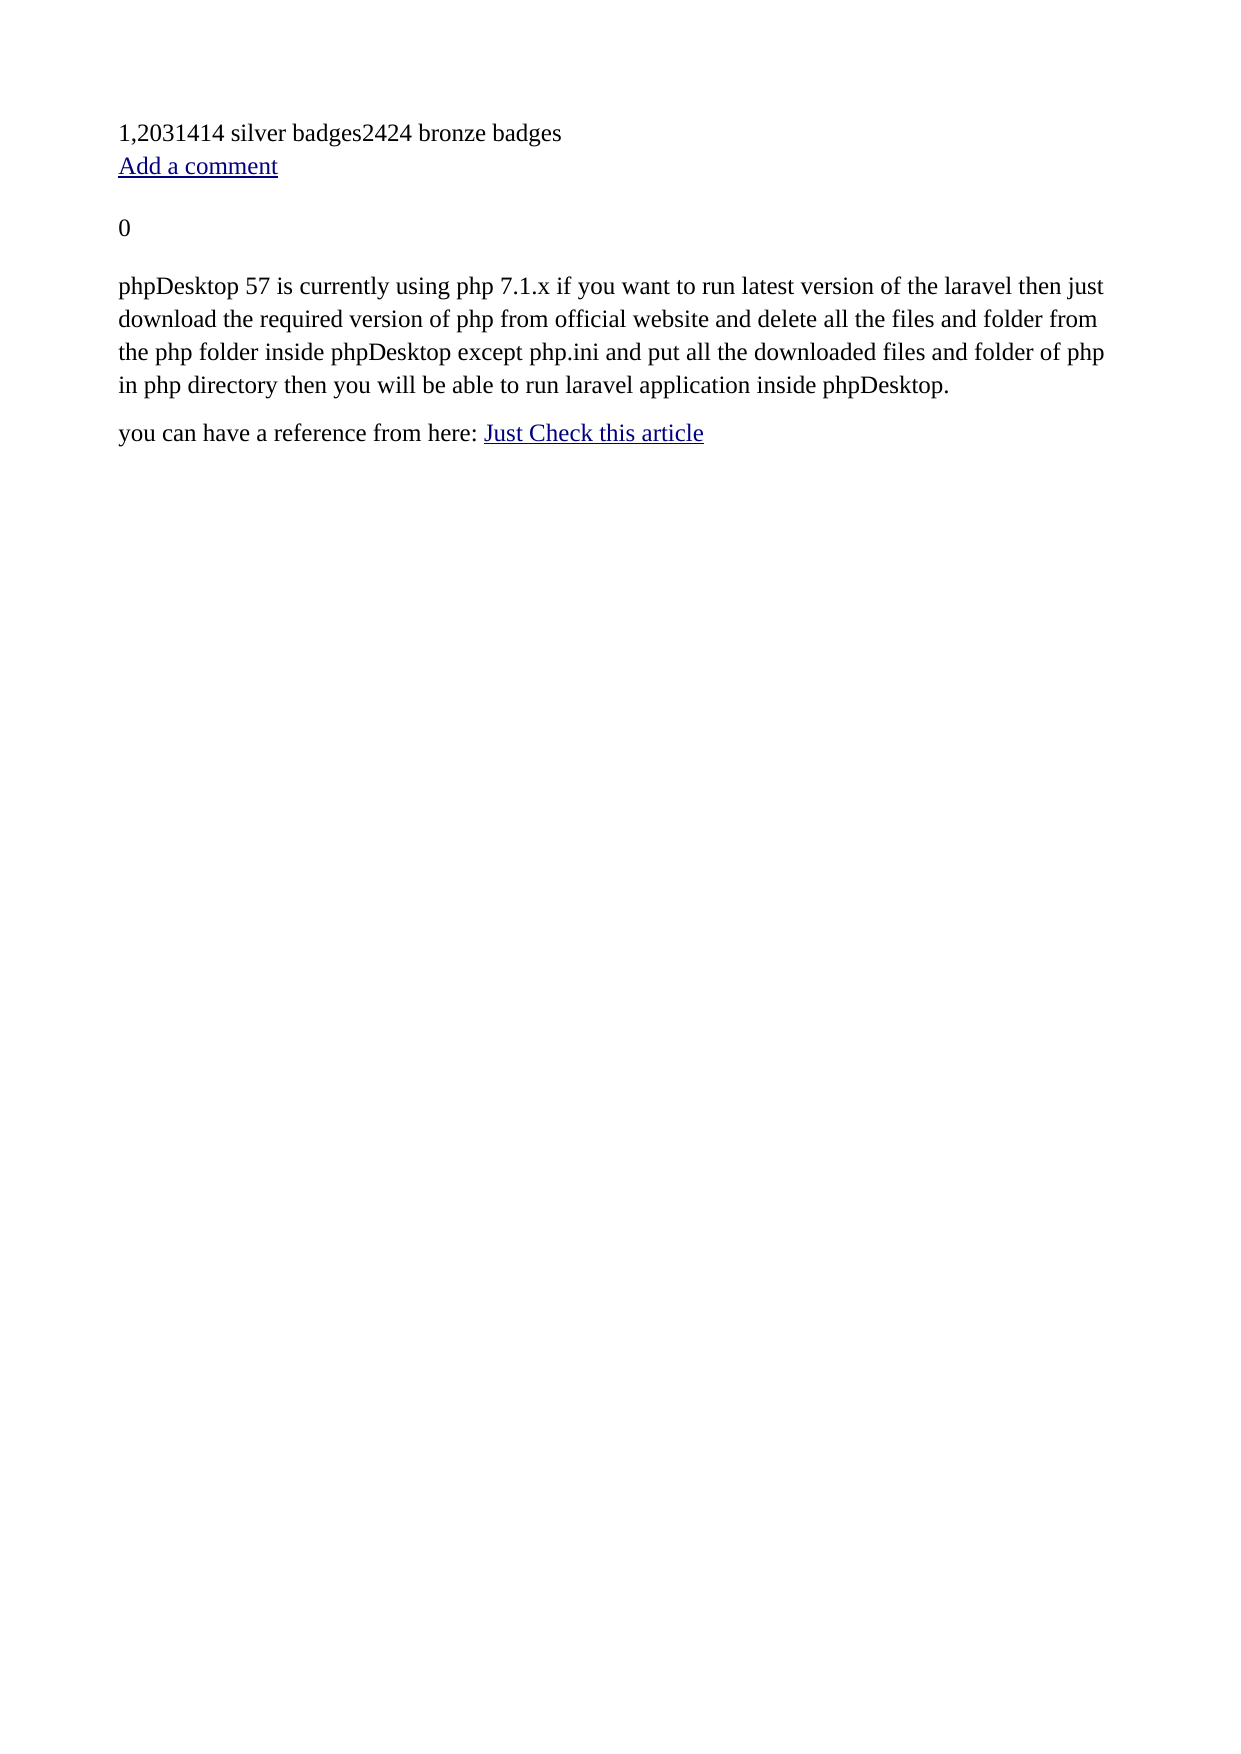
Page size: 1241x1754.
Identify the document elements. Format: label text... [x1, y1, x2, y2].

text 1,2031414 silver badges2424 bronze badges [118, 118, 1122, 147]
text phpDesktop 57 is currently using php 7.1.x if you want to run latest version of the laravel then just download the required version of php from official website and delete all the files and folder from the php folder inside phpDesktop except php.ini and put all the downloaded files and folder of php in php directory then you will be able to run laravel application inside phpDesktop. [118, 271, 1122, 399]
text 0 [118, 213, 1122, 242]
text you can have a reference from here: Just Check this article [118, 418, 1122, 447]
text Add a comment [118, 151, 1122, 180]
